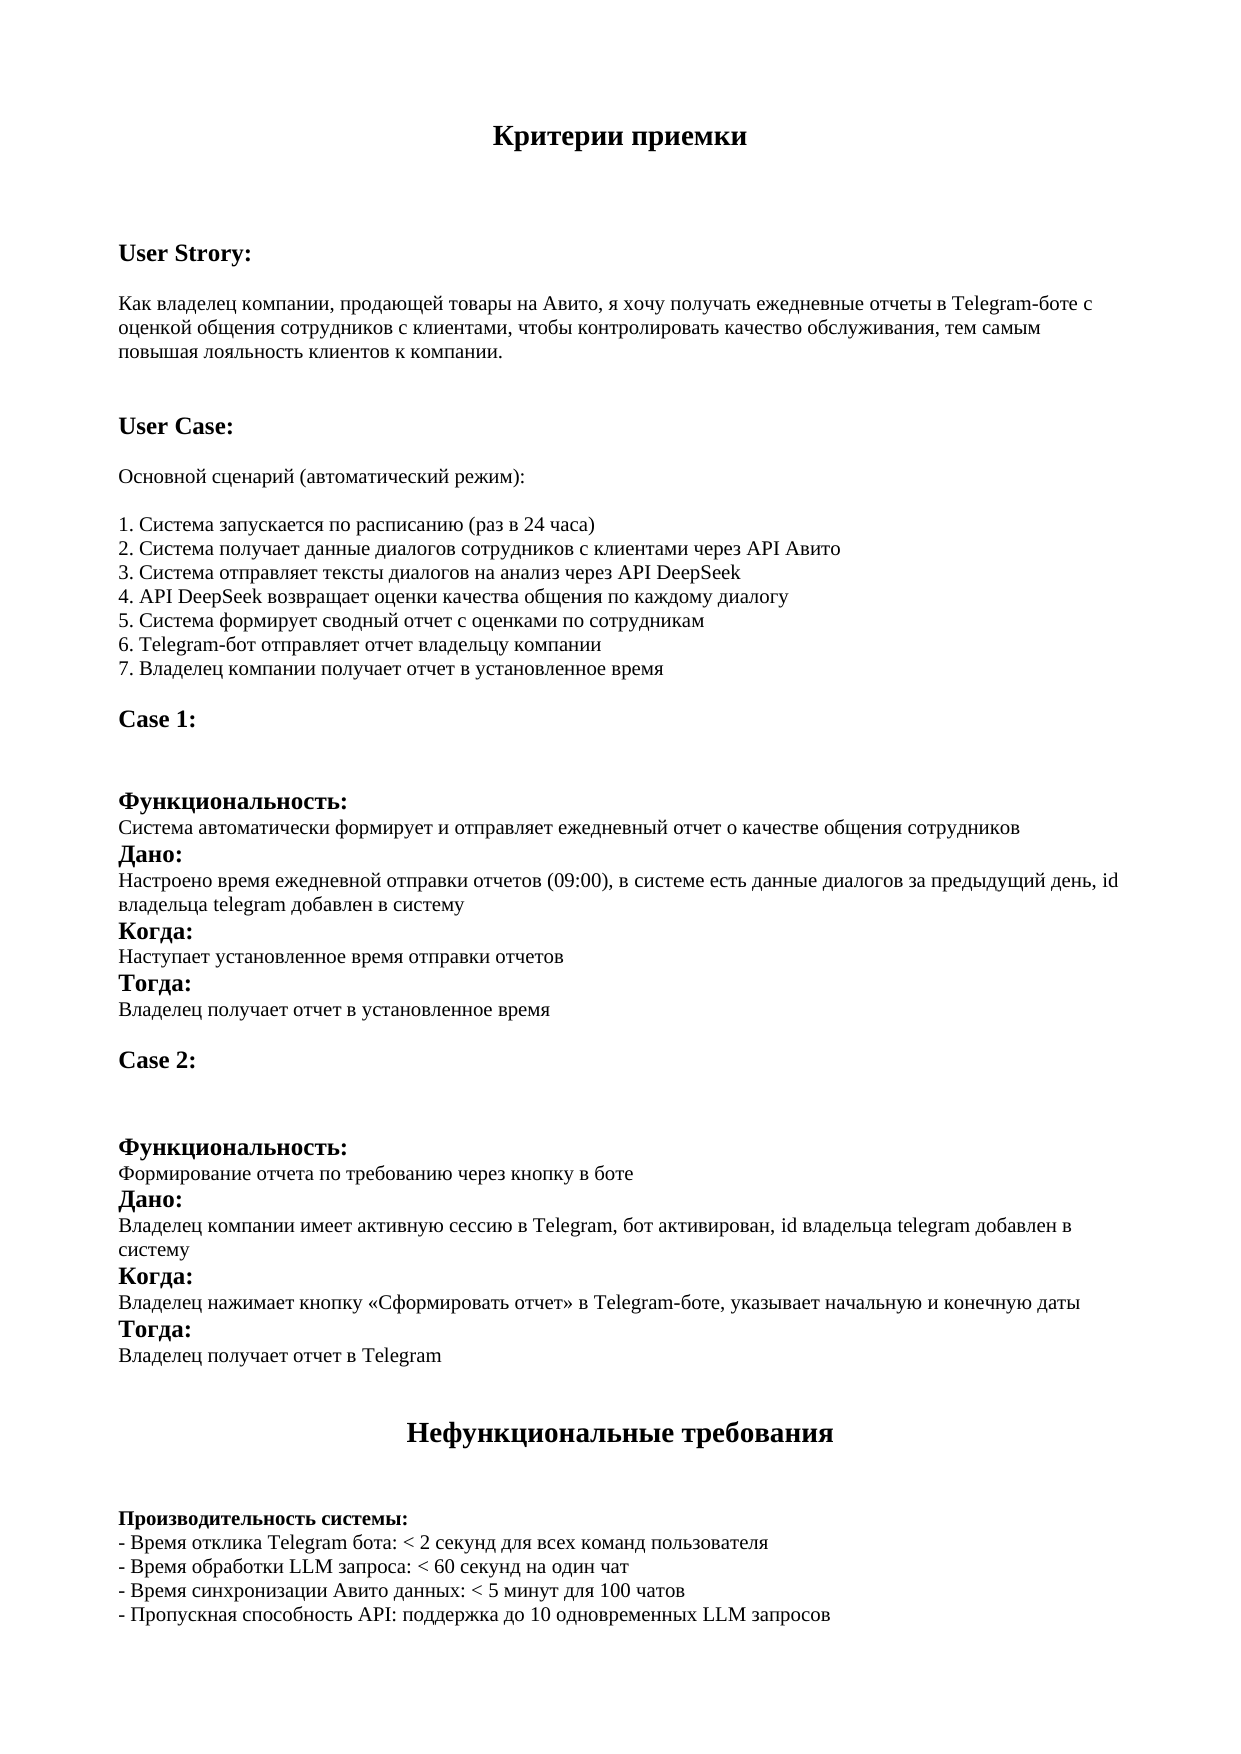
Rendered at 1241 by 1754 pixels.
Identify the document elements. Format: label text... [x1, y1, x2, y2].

text Функциональность: [118, 786, 1122, 815]
text Производительность системы: [118, 1506, 1122, 1530]
text Как владелец компании, продающей товары на Авито, я хочу получать ежедневные отчеты в Telegram-боте с оценкой общения сотрудников с клиентами, чтобы контролировать качество обслуживания, тем самым повышая лояльность клиентов к компании. [118, 291, 1122, 363]
text Тогда: [118, 1314, 1122, 1343]
text 4. API DeepSeek возвращает оценки качества общения по каждому диалогу [118, 584, 1122, 608]
text Основной сценарий (автоматический режим): [118, 464, 1122, 488]
text Тогда: [118, 968, 1122, 997]
text Владелец компании имеет активную сессию в Telegram, бот активирован, id владельца telegram добавлен в систему [118, 1213, 1122, 1261]
text 3. Система отправляет тексты диалогов на анализ через API DeepSeek [118, 560, 1122, 584]
text 5. Система формирует сводный отчет с оценками по сотрудникам [118, 608, 1122, 632]
text 6. Telegram-бот отправляет отчет владельцу компании [118, 632, 1122, 656]
text Когда: [118, 916, 1122, 944]
text Владелец получает отчет в Telegram [118, 1343, 1122, 1367]
text - Время обработки LLM запроса: < 60 секунд на один чат [118, 1554, 1122, 1578]
text Настроено время ежедневной отправки отчетов (09:00), в системе есть данные диалогов за предыдущий день, id владельца telegram добавлен в систему [118, 868, 1122, 916]
text - Время синхронизации Авито данных: < 5 минут для 100 чатов [118, 1578, 1122, 1602]
text Система автоматически формирует и отправляет ежедневный отчет о качестве общения сотрудников [118, 815, 1122, 839]
text Владелец нажимает кнопку «Сформировать отчет» в Telegram-боте, указывает начальную и конечную даты [118, 1290, 1122, 1314]
text Формирование отчета по требованию через кнопку в боте [118, 1160, 1122, 1184]
text User Case: [118, 411, 1122, 440]
text Дано: [118, 1184, 1122, 1213]
text Функциональность: [118, 1132, 1122, 1160]
text Наступает установленное время отправки отчетов [118, 944, 1122, 968]
text 7. Владелец компании получает отчет в установленное время [118, 656, 1122, 680]
text Критерии приемки [118, 118, 1122, 152]
text Нефункциональные требования [118, 1415, 1122, 1449]
text Владелец получает отчет в установленное время [118, 997, 1122, 1021]
text 2. Система получает данные диалогов сотрудников с клиентами через API Авито [118, 536, 1122, 560]
text 1. Система запускается по расписанию (раз в 24 часа) [118, 512, 1122, 536]
text Дано: [118, 839, 1122, 868]
text - Время отклика Telegram бота: < 2 секунд для всех команд пользователя [118, 1530, 1122, 1554]
text - Пропускная способность API: поддержка до 10 одновременных LLM запросов [118, 1602, 1122, 1626]
text Case 2: [118, 1045, 1122, 1074]
text Когда: [118, 1261, 1122, 1290]
text Case 1: [118, 704, 1122, 733]
text User Strory: [118, 238, 1122, 267]
